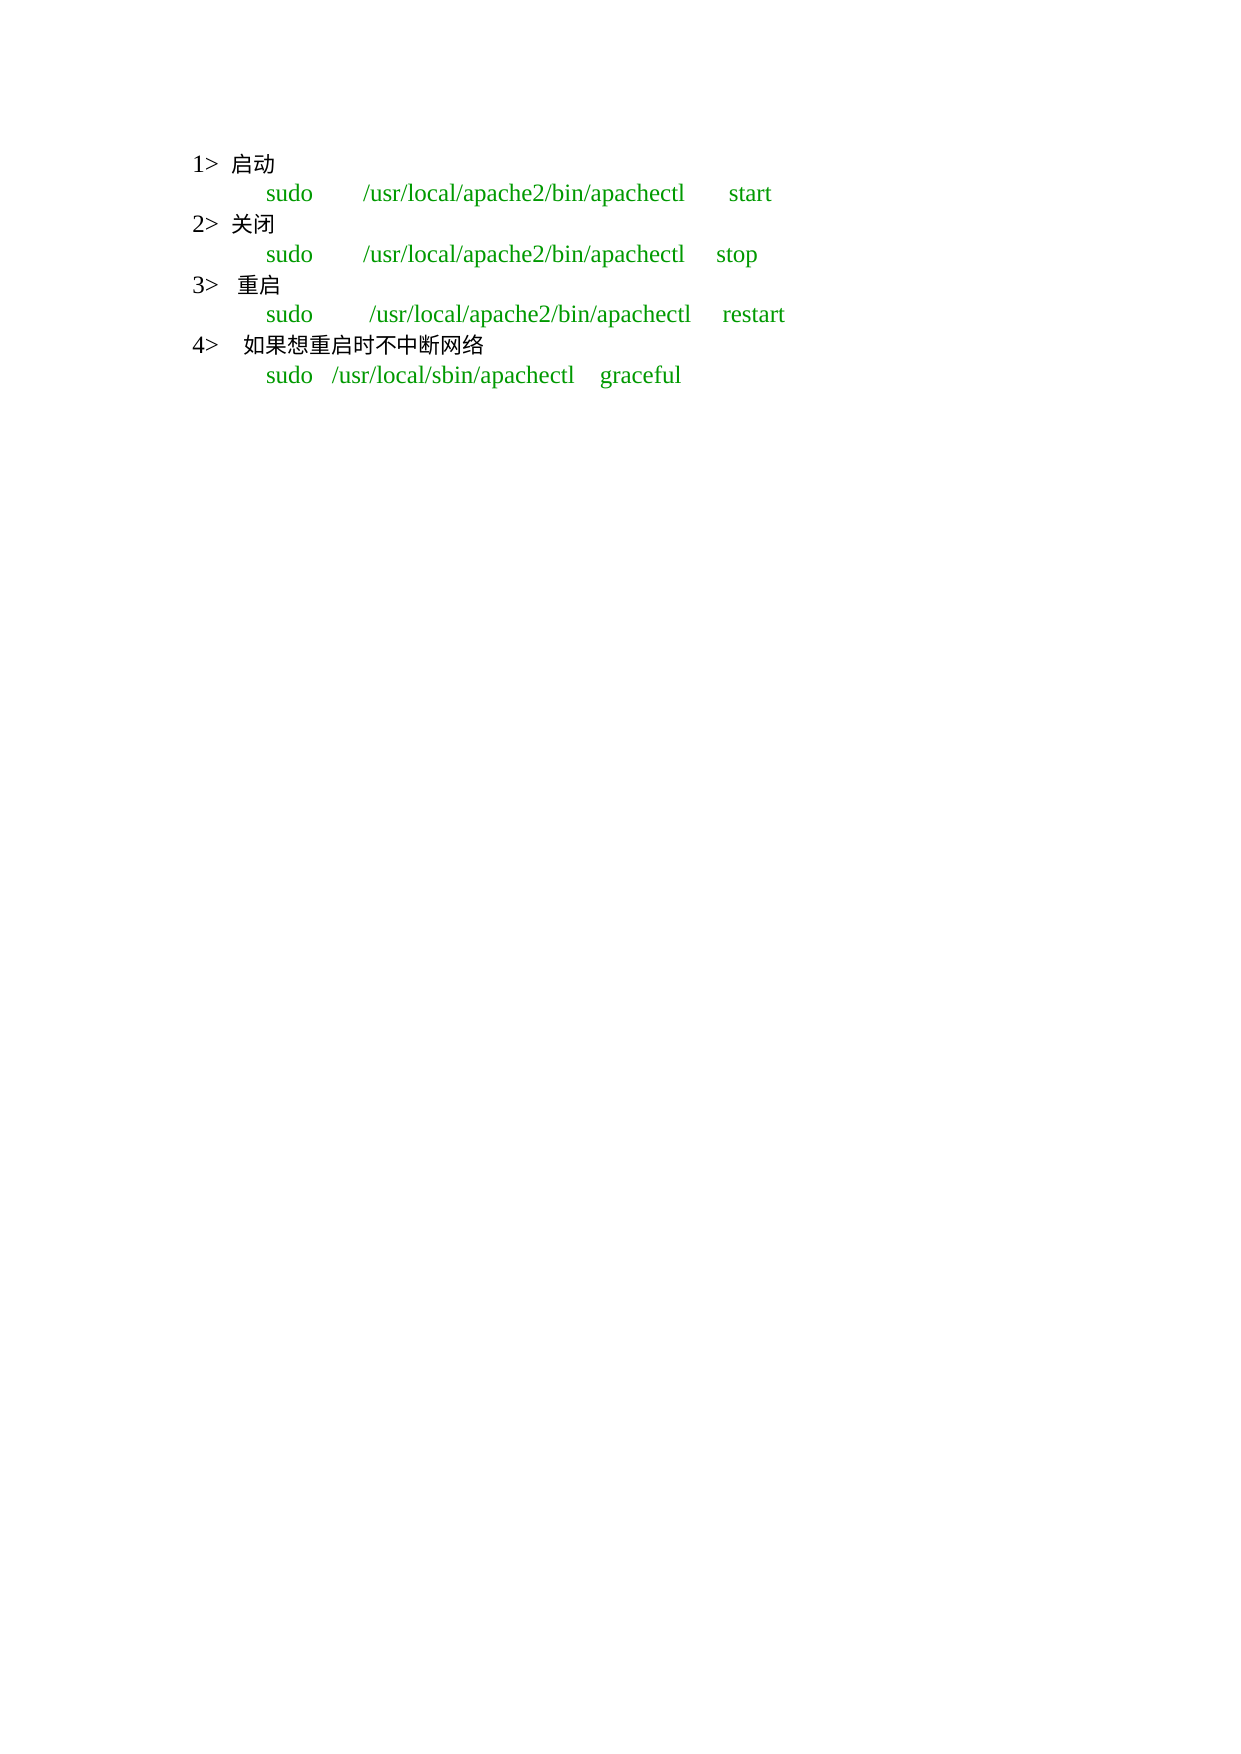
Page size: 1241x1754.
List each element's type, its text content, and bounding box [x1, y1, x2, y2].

text 4> 如果想重启时不中断网络 [118, 328, 1122, 360]
text sudo /usr/local/apache2/bin/apachectl stop [118, 239, 1122, 268]
text 3> 重启 [118, 268, 1122, 299]
text sudo /usr/local/apache2/bin/apachectl start [118, 178, 1122, 207]
text 1> 启动 [118, 147, 1122, 178]
text sudo /usr/local/apache2/bin/apachectl restart [118, 299, 1122, 328]
text sudo /usr/local/sbin/apachectl graceful [118, 360, 1122, 388]
text 2> 关闭 [118, 207, 1122, 239]
